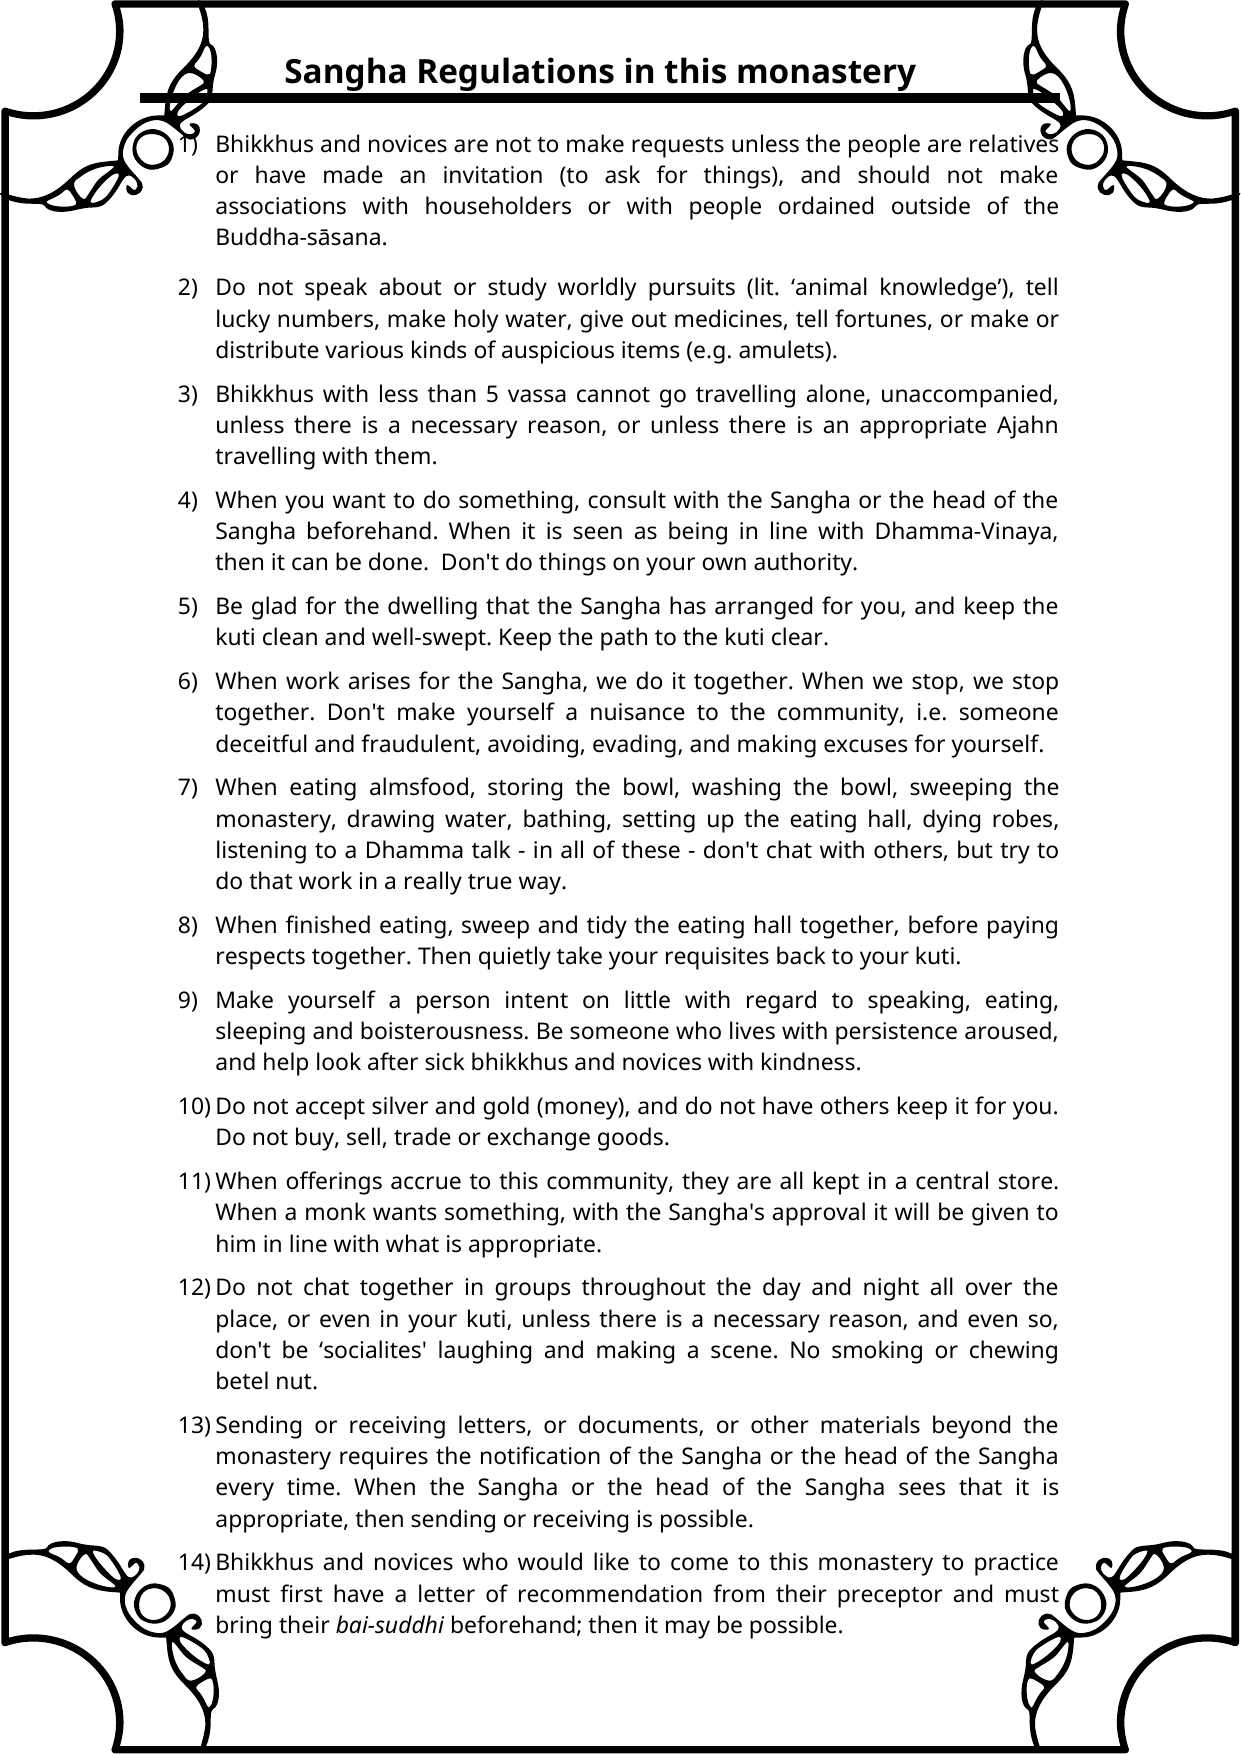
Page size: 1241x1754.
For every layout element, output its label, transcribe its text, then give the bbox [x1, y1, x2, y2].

subtitle Do not accept silver and gold (money), and do not have others keep it for you. Do not buy, sell, trade or exchange goods. [178, 1090, 1060, 1153]
subtitle Sangha Regulations in this monastery [140, 46, 1060, 93]
subtitle When you want to do something, consult with the Sangha or the head of the Sangha beforehand. When it is seen as being in line with Dhamma-Vinaya, then it can be done. Don't do things on your own authority. [178, 484, 1060, 578]
subtitle Bhikkhus and novices who would like to come to this monastery to practice must first have a letter of recommendation from their preceptor and must bring their bai-suddhi beforehand; then it may be possible. [178, 1546, 1060, 1640]
subtitle When offerings accrue to this community, they are all kept in a central store. When a monk wants something, with the Sangha's approval it will be given to him in line with what is appropriate. [178, 1165, 1060, 1259]
subtitle Make yourself a person intent on little with regard to speaking, eating, sleeping and boisterousness. Be someone who lives with persistence aroused, and help look after sick bhikkhus and novices with kindness. [178, 984, 1060, 1078]
subtitle Be glad for the dwelling that the Sangha has arranged for you, and keep the kuti clean and well-swept. Keep the path to the kuti clear. [178, 590, 1060, 653]
subtitle Bhikkhus and novices are not to make requests unless the people are relatives or have made an invitation (to ask for things), and should not make associations with householders or with people ordained outside of the Buddha-sāsana. [178, 128, 1060, 253]
subtitle Bhikkhus with less than 5 vassa cannot go travelling alone, unaccompanied, unless there is a necessary reason, or unless there is an appropriate Ajahn travelling with them. [178, 378, 1060, 471]
subtitle When eating almsfood, storing the bowl, washing the bowl, sweeping the monastery, drawing water, bathing, setting up the eating hall, dying robes, listening to a Dhamma talk - in all of these - don't chat with others, but try to do that work in a really true way. [178, 771, 1060, 896]
subtitle When work arises for the Sangha, we do it together. When we stop, we stop together. Don't make yourself a nuisance to the community, i.e. someone deceitful and fraudulent, avoiding, evading, and making excuses for yourself. [178, 665, 1060, 759]
subtitle Do not chat together in groups throughout the day and night all over the place, or even in your kuti, unless there is a necessary reason, and even so, don't be ‘socialites' laughing and making a scene. No smoking or chewing betel nut. [178, 1271, 1060, 1396]
subtitle When finished eating, sweep and tidy the eating hall together, before paying respects together. Then quietly take your requisites back to your kuti. [178, 909, 1060, 971]
subtitle Do not speak about or study worldly pursuits (lit. ‘animal knowledge’), tell lucky numbers, make holy water, give out medicines, tell fortunes, or make or distribute various kinds of auspicious items (e.g. amulets). [178, 271, 1060, 365]
subtitle Sending or receiving letters, or documents, or other materials beyond the monastery requires the notification of the Sangha or the head of the Sangha every time. When the Sangha or the head of the Sangha sees that it is appropriate, then sending or receiving is possible. [178, 1409, 1060, 1534]
